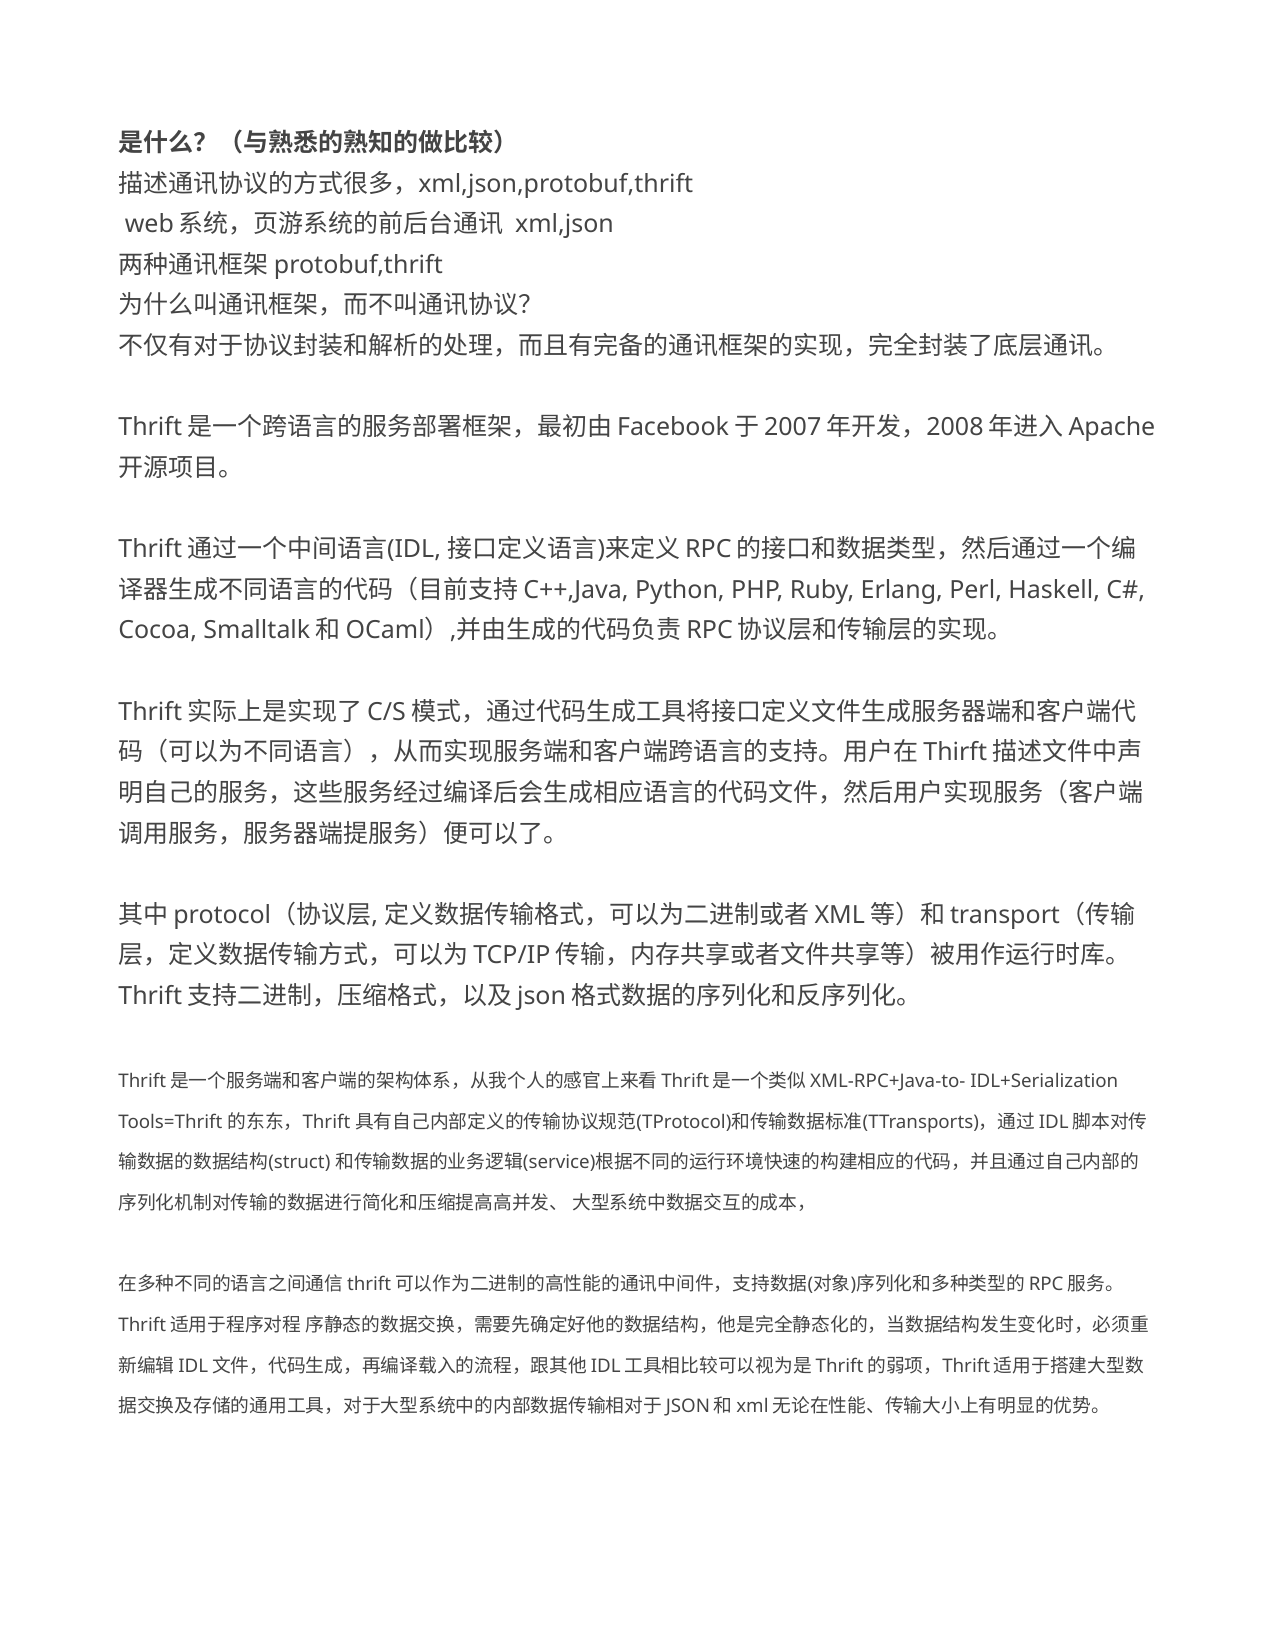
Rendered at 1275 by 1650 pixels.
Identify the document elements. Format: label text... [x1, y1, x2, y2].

text 两种通讯框架 protobuf,thrift [118, 240, 1157, 281]
text Thrift实际上是实现了C/S模式，通过代码生成工具将接口定义文件生成服务器端和客户端代码（可以为不同语言），从而实现服务端和客户端跨语言的支持。用户在Thirft描述文件中声明自己的服务，这些服务经过编译后会生成相应语言的代码文件，然后用户实现服务（客户端调用服务，服务器端提服务）便可以了。 [118, 687, 1157, 849]
text web系统，页游系统的前后台通讯 xml,json [118, 199, 1157, 240]
text Thrift是一个服务端和客户端的架构体系，从我个人的感官上来看Thrift是一个类似XML-RPC+Java-to- IDL+Serialization Tools=Thrift 的东东，Thrift 具有自己内部定义的传输协议规范(TProtocol)和传输数据标准(TTransports)，通过IDL脚本对传输数据的数据结构(struct) 和传输数据的业务逻辑(service)根据不同的运行环境快速的构建相应的代码，并且通过自己内部的序列化机制对传输的数据进行简化和压缩提高高并发、 大型系统中数据交互的成本， [118, 1052, 1157, 1215]
text 描述通讯协议的方式很多，xml,json,protobuf,thrift [118, 159, 1157, 199]
text 在多种不同的语言之间通信thrift可以作为二进制的高性能的通讯中间件，支持数据(对象)序列化和多种类型的RPC服务。Thrift适用于程序对程 序静态的数据交换，需要先确定好他的数据结构，他是完全静态化的，当数据结构发生变化时，必须重新编辑IDL文件，代码生成，再编译载入的流程，跟其他IDL工具相比较可以视为是Thrift的弱项，Thrift适用于搭建大型数据交换及存储的通用工具，对于大型系统中的内部数据传输相对于JSON和xml无论在性能、传输大小上有明显的优势。 [118, 1256, 1157, 1418]
text Thrift是一个跨语言的服务部署框架，最初由Facebook于2007年开发，2008年进入Apache开源项目。 [118, 402, 1157, 484]
text Thrift通过一个中间语言(IDL, 接口定义语言)来定义RPC的接口和数据类型，然后通过一个编译器生成不同语言的代码（目前支持C++,Java, Python, PHP, Ruby, Erlang, Perl, Haskell, C#, Cocoa, Smalltalk和OCaml）,并由生成的代码负责RPC协议层和传输层的实现。 [118, 524, 1157, 646]
text 为什么叫通讯框架，而不叫通讯协议？ [118, 281, 1157, 321]
text 是什么？（与熟悉的熟知的做比较） [118, 118, 1157, 159]
text 其中protocol（协议层, 定义数据传输格式，可以为二进制或者XML等）和transport（传输层，定义数据传输方式，可以为TCP/IP传输，内存共享或者文件共享等）被用作运行时库。 Thrift支持二进制，压缩格式，以及json格式数据的序列化和反序列化。 [118, 890, 1157, 1012]
text 不仅有对于协议封装和解析的处理，而且有完备的通讯框架的实现，完全封装了底层通讯。 [118, 321, 1157, 362]
